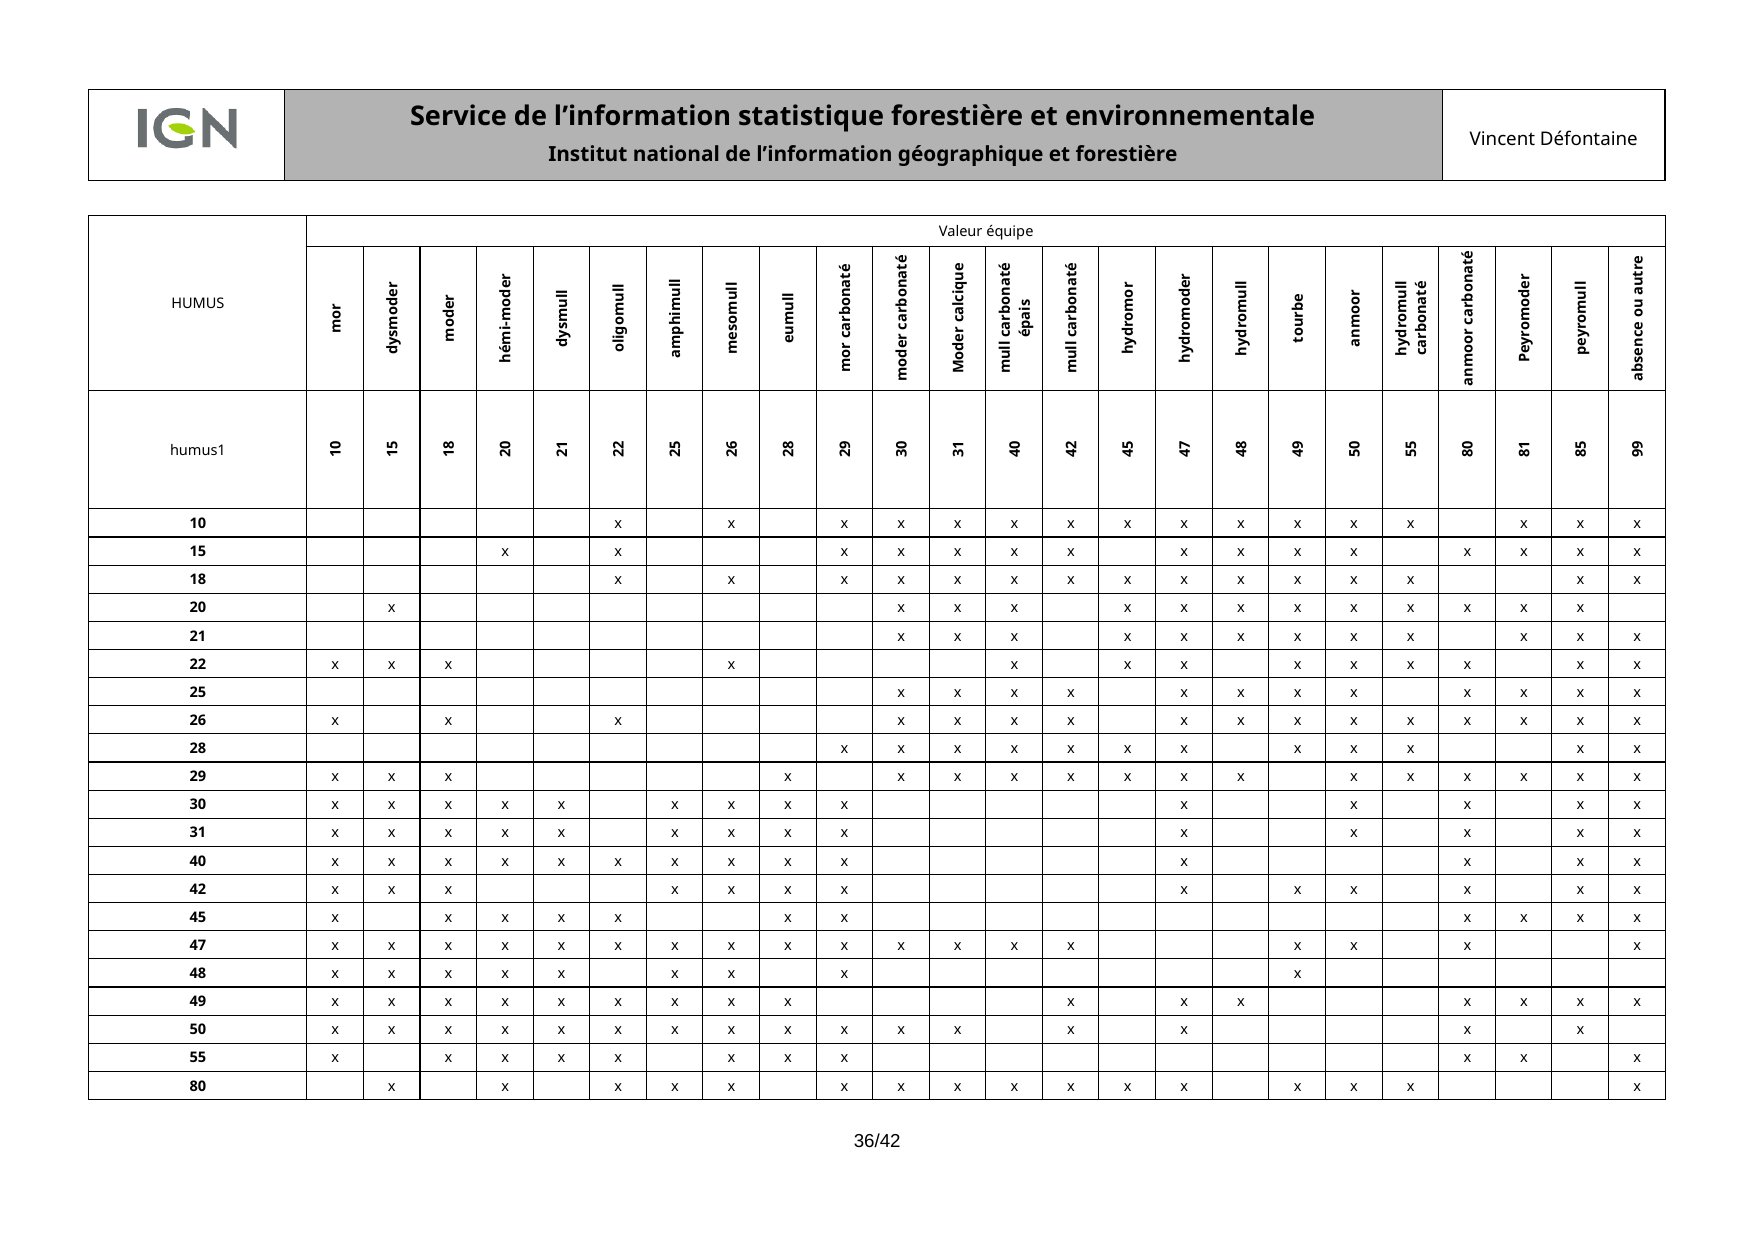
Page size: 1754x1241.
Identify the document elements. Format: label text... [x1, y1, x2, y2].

table_cell 45 [89, 903, 306, 930]
table_cell [703, 763, 759, 789]
table_cell x [307, 903, 363, 930]
table_cell x [1439, 706, 1495, 733]
table_cell [1156, 959, 1212, 986]
table_cell [1099, 706, 1155, 733]
table_cell [477, 678, 533, 705]
table_cell x [590, 1072, 646, 1099]
table_cell [703, 734, 759, 761]
table_cell [1099, 988, 1155, 1014]
table_cell x [307, 763, 363, 789]
table_cell x [1383, 594, 1438, 621]
table_cell x [1609, 734, 1665, 761]
table_cell x [1156, 791, 1212, 818]
table_cell mull carbonaté [1043, 247, 1098, 390]
table_cell x [986, 538, 1042, 564]
table_cell x [477, 1072, 533, 1099]
table_cell x [1269, 566, 1325, 593]
table_cell [647, 650, 702, 677]
table_cell x [930, 706, 985, 733]
table_cell x [1099, 1072, 1155, 1099]
table_cell [1043, 875, 1098, 902]
table_cell [1269, 1044, 1325, 1071]
table_cell x [986, 678, 1042, 705]
table_cell x [421, 959, 476, 986]
table_cell x [421, 791, 476, 818]
table_cell [534, 566, 589, 593]
table_cell x [986, 931, 1042, 958]
table_cell [1099, 959, 1155, 986]
table_cell x [534, 988, 589, 1014]
table_cell [1552, 959, 1608, 986]
table_cell [534, 538, 589, 564]
table_cell x [1552, 594, 1608, 621]
table_cell 48 [89, 959, 306, 986]
table_cell [1213, 903, 1268, 930]
table_cell x [307, 847, 363, 874]
table_cell [647, 566, 702, 593]
table_cell x [1156, 678, 1212, 705]
table_cell [1269, 847, 1325, 874]
table_cell [1043, 594, 1098, 621]
table_cell [421, 509, 476, 536]
table_cell x [817, 903, 872, 930]
table_cell x [1383, 706, 1438, 733]
table_cell [1609, 959, 1665, 986]
table_cell [307, 509, 363, 536]
table_cell 20 [89, 594, 306, 621]
table_cell [1099, 903, 1155, 930]
table_cell x [307, 819, 363, 846]
table_cell x [534, 931, 589, 958]
table_cell x [1156, 622, 1212, 649]
table_cell [760, 678, 816, 705]
table_cell [307, 622, 363, 649]
table_cell [760, 959, 816, 986]
table_cell x [986, 706, 1042, 733]
table_cell x [421, 1044, 476, 1071]
table_cell [421, 594, 476, 621]
table_cell x [930, 734, 985, 761]
table_cell [873, 847, 929, 874]
table_cell x [930, 566, 985, 593]
table_cell x [703, 791, 759, 818]
table_cell x [590, 931, 646, 958]
table_cell [1439, 622, 1495, 649]
table_cell x [1156, 734, 1212, 761]
table_cell x [1213, 566, 1268, 593]
table_cell 40 [89, 847, 306, 874]
table_cell x [590, 903, 646, 930]
table_cell [1439, 959, 1495, 986]
table_cell 21 [534, 391, 589, 508]
picture [121, 94, 253, 162]
table_cell x [986, 566, 1042, 593]
table_cell [1326, 1044, 1382, 1071]
table_cell x [760, 847, 816, 874]
table_cell x [873, 622, 929, 649]
table_cell [1439, 1072, 1495, 1099]
table_cell x [873, 678, 929, 705]
table_cell x [1439, 819, 1495, 846]
table_cell [817, 706, 872, 733]
table_cell [590, 678, 646, 705]
table_cell x [1326, 791, 1382, 818]
table_cell x [1496, 509, 1551, 536]
table_cell x [364, 791, 419, 818]
table_cell 22 [89, 650, 306, 677]
table_cell x [930, 538, 985, 564]
table_cell x [1213, 706, 1268, 733]
table_cell x [1213, 678, 1268, 705]
table_cell [421, 566, 476, 593]
table_cell x [1156, 1072, 1212, 1099]
table_cell [986, 791, 1042, 818]
table_cell x [534, 791, 589, 818]
table_cell [1269, 791, 1325, 818]
table_cell [1099, 931, 1155, 958]
table_cell x [1552, 847, 1608, 874]
table_cell x [1609, 1044, 1665, 1071]
table_cell [647, 509, 702, 536]
table_cell x [534, 1044, 589, 1071]
table_cell [534, 763, 589, 789]
table_cell [1213, 875, 1268, 902]
table_cell x [930, 678, 985, 705]
table_cell [1383, 791, 1438, 818]
table_cell [534, 678, 589, 705]
table_cell 42 [1043, 391, 1098, 508]
table_cell x [1439, 594, 1495, 621]
table_cell x [307, 931, 363, 958]
table_cell [703, 678, 759, 705]
table_cell [930, 650, 985, 677]
table_cell x [1156, 1016, 1212, 1043]
table_cell x [647, 791, 702, 818]
table_cell x [477, 791, 533, 818]
table_cell x [590, 1044, 646, 1071]
table_cell [930, 791, 985, 818]
table_cell [534, 622, 589, 649]
table_cell x [590, 847, 646, 874]
table_cell [1496, 819, 1551, 846]
table_cell x [817, 847, 872, 874]
table_cell x [817, 734, 872, 761]
table_cell [1043, 791, 1098, 818]
table_cell x [364, 875, 419, 902]
table_cell x [930, 1016, 985, 1043]
table_cell x [1099, 763, 1155, 789]
table_cell 49 [89, 988, 306, 1014]
table_cell x [1043, 988, 1098, 1014]
table_cell x [1609, 875, 1665, 902]
table_cell x [1383, 650, 1438, 677]
table_cell x [1439, 847, 1495, 874]
table_cell [477, 706, 533, 733]
table_cell [1383, 988, 1438, 1014]
table_cell x [1043, 1072, 1098, 1099]
table_cell 42 [89, 875, 306, 902]
table_cell 26 [703, 391, 759, 508]
table_cell [534, 706, 589, 733]
table_cell [930, 903, 985, 930]
table_cell x [1326, 931, 1382, 958]
table_cell x [1213, 763, 1268, 789]
table_cell [1383, 678, 1438, 705]
table_cell x [1156, 988, 1212, 1014]
table_cell x [534, 819, 589, 846]
table_cell x [1439, 931, 1495, 958]
table_cell 28 [760, 391, 816, 508]
table_cell [930, 847, 985, 874]
table_cell [1496, 650, 1551, 677]
table_cell mull carbonaté épais [986, 247, 1042, 390]
table_cell x [703, 988, 759, 1014]
table_cell x [1439, 650, 1495, 677]
table_cell [477, 763, 533, 789]
table_cell x [1043, 1016, 1098, 1043]
table_cell [986, 959, 1042, 986]
table_cell x [1439, 1044, 1495, 1071]
table_cell x [1439, 538, 1495, 564]
table_cell [930, 959, 985, 986]
table_cell 29 [89, 763, 306, 789]
table_cell x [986, 650, 1042, 677]
table_cell x [1326, 622, 1382, 649]
table_cell x [1213, 988, 1268, 1014]
table_cell [1213, 1016, 1268, 1043]
table_cell hydromull carbonaté [1383, 247, 1438, 390]
table_cell 85 [1552, 391, 1608, 508]
table_cell x [1156, 509, 1212, 536]
table_cell [873, 819, 929, 846]
table_cell x [1269, 678, 1325, 705]
table_cell x [647, 1072, 702, 1099]
table_cell x [1156, 566, 1212, 593]
table_cell x [1496, 706, 1551, 733]
table_cell x [421, 931, 476, 958]
table_cell [1269, 903, 1325, 930]
table_cell x [873, 1016, 929, 1043]
table_cell hydromull [1213, 247, 1268, 390]
table_cell [590, 594, 646, 621]
table_cell x [1383, 622, 1438, 649]
table_cell x [1439, 875, 1495, 902]
table_cell x [873, 734, 929, 761]
table_cell x [1326, 509, 1382, 536]
table_cell x [1552, 819, 1608, 846]
table_cell [930, 988, 985, 1014]
table_cell [986, 819, 1042, 846]
table_cell [703, 594, 759, 621]
table_cell [1439, 566, 1495, 593]
table_cell x [534, 1016, 589, 1043]
table_cell x [873, 538, 929, 564]
table_cell x [307, 1016, 363, 1043]
table_cell 18 [421, 391, 476, 508]
table_cell x [590, 509, 646, 536]
table_cell [873, 650, 929, 677]
table_cell Peyromoder [1496, 247, 1551, 390]
table_cell [1099, 1044, 1155, 1071]
table_cell x [1269, 959, 1325, 986]
table_cell x [421, 763, 476, 789]
table_cell [1213, 931, 1268, 958]
table_cell 99 [1609, 391, 1665, 508]
table_cell [421, 678, 476, 705]
table_cell x [930, 931, 985, 958]
table_cell [760, 1072, 816, 1099]
table_cell [986, 903, 1042, 930]
table_cell x [817, 875, 872, 902]
table_cell [703, 622, 759, 649]
table_cell x [986, 622, 1042, 649]
table_cell x [1496, 678, 1551, 705]
table_cell x [364, 650, 419, 677]
table_cell x [1326, 706, 1382, 733]
table_cell x [1439, 988, 1495, 1014]
table_cell x [1552, 1016, 1608, 1043]
table_cell x [930, 509, 985, 536]
table_cell [1213, 791, 1268, 818]
table_cell x [986, 509, 1042, 536]
table_cell x [817, 1016, 872, 1043]
table_cell x [817, 538, 872, 564]
table_cell [873, 875, 929, 902]
table_cell x [930, 1072, 985, 1099]
table_cell [1043, 819, 1098, 846]
table_cell x [703, 1072, 759, 1099]
table_cell [1383, 959, 1438, 986]
table_cell x [1609, 566, 1665, 593]
table_cell [986, 1044, 1042, 1071]
table_cell x [307, 1044, 363, 1071]
table_cell x [421, 875, 476, 902]
table_cell [930, 1044, 985, 1071]
table_cell [364, 622, 419, 649]
table_cell [1269, 763, 1325, 789]
table_cell x [1326, 1072, 1382, 1099]
table_cell [1496, 959, 1551, 986]
table_cell [1439, 509, 1495, 536]
table_cell x [1156, 706, 1212, 733]
table_cell [647, 903, 702, 930]
table_cell [590, 791, 646, 818]
table_cell x [421, 988, 476, 1014]
table_cell 81 [1496, 391, 1551, 508]
table_cell 80 [1439, 391, 1495, 508]
table_cell [534, 650, 589, 677]
table_cell moder carbonaté [873, 247, 929, 390]
table_cell x [1269, 706, 1325, 733]
table_cell peyromull [1552, 247, 1608, 390]
table_cell [307, 1072, 363, 1099]
table_cell [647, 706, 702, 733]
table_cell 40 [986, 391, 1042, 508]
table_cell x [1326, 594, 1382, 621]
table_cell x [817, 1072, 872, 1099]
table_cell mor [307, 247, 363, 390]
table_cell x [1326, 678, 1382, 705]
table_cell x [1552, 622, 1608, 649]
table_cell x [1552, 706, 1608, 733]
table_cell [873, 903, 929, 930]
table_cell [760, 706, 816, 733]
table_cell [590, 959, 646, 986]
table_cell 15 [89, 538, 306, 564]
table_cell [647, 734, 702, 761]
table_cell humus1 [89, 391, 306, 508]
table_cell [1213, 847, 1268, 874]
table_cell [1099, 847, 1155, 874]
table_cell x [364, 763, 419, 789]
table_cell x [817, 1044, 872, 1071]
table_cell [1609, 1016, 1665, 1043]
table_cell [1326, 847, 1382, 874]
table_cell x [1609, 903, 1665, 930]
table_cell x [1156, 875, 1212, 902]
table_cell x [534, 959, 589, 986]
table_cell [1383, 1016, 1438, 1043]
table_cell x [1496, 988, 1551, 1014]
table_cell x [1043, 931, 1098, 958]
table_cell x [1156, 763, 1212, 789]
table_cell [1439, 734, 1495, 761]
table_cell [1099, 1016, 1155, 1043]
table_cell [817, 763, 872, 789]
table_cell x [1439, 903, 1495, 930]
table_cell [703, 706, 759, 733]
table_cell x [421, 1016, 476, 1043]
table_cell x [986, 1072, 1042, 1099]
table_cell x [760, 791, 816, 818]
table_cell [1326, 959, 1382, 986]
table_cell x [477, 931, 533, 958]
table_cell x [364, 931, 419, 958]
table_cell [590, 622, 646, 649]
table_cell x [760, 1016, 816, 1043]
table_cell x [1099, 734, 1155, 761]
table_cell x [1496, 622, 1551, 649]
table_cell x [421, 847, 476, 874]
table_cell x [1496, 594, 1551, 621]
table_cell [477, 734, 533, 761]
table_cell x [817, 566, 872, 593]
table_cell [364, 538, 419, 564]
table_cell [647, 594, 702, 621]
table_cell x [477, 903, 533, 930]
table_cell x [1156, 538, 1212, 564]
table_cell 45 [1099, 391, 1155, 508]
table_cell 30 [873, 391, 929, 508]
table_cell x [1552, 791, 1608, 818]
table_cell [760, 538, 816, 564]
table_cell [1496, 875, 1551, 902]
table_cell x [1383, 566, 1438, 593]
table_cell 15 [364, 391, 419, 508]
table_cell x [1099, 622, 1155, 649]
table_cell 25 [647, 391, 702, 508]
table_cell x [1552, 875, 1608, 902]
table_cell [364, 706, 419, 733]
table_cell x [986, 594, 1042, 621]
table_cell hydromor [1099, 247, 1155, 390]
table_cell x [1156, 594, 1212, 621]
table_cell 25 [89, 678, 306, 705]
table_cell x [1099, 566, 1155, 593]
table_cell x [817, 931, 872, 958]
table_cell x [703, 847, 759, 874]
table_cell 80 [89, 1072, 306, 1099]
table_cell x [930, 622, 985, 649]
table_cell x [590, 988, 646, 1014]
table_cell x [703, 566, 759, 593]
table_cell x [1609, 622, 1665, 649]
table_cell [307, 538, 363, 564]
table_cell 47 [89, 931, 306, 958]
table_cell [1156, 903, 1212, 930]
table_cell x [873, 509, 929, 536]
table_cell x [1552, 763, 1608, 789]
table_cell 28 [89, 734, 306, 761]
table_cell x [1269, 594, 1325, 621]
table_cell x [1496, 763, 1551, 789]
table_cell x [421, 903, 476, 930]
table_cell [817, 650, 872, 677]
table_cell x [760, 931, 816, 958]
table_cell [647, 678, 702, 705]
table_cell [703, 903, 759, 930]
table_cell x [1496, 903, 1551, 930]
table_cell [590, 819, 646, 846]
table_cell x [477, 959, 533, 986]
table_cell x [703, 1044, 759, 1071]
table_cell [307, 594, 363, 621]
table_cell [1043, 903, 1098, 930]
table_cell [1099, 678, 1155, 705]
table_cell x [1269, 931, 1325, 958]
table_cell x [1269, 622, 1325, 649]
table_cell [760, 650, 816, 677]
table_cell x [986, 734, 1042, 761]
table_cell [1383, 819, 1438, 846]
table_cell x [1213, 594, 1268, 621]
table_cell dysmoder [364, 247, 419, 390]
table_cell x [1552, 988, 1608, 1014]
table_cell [477, 650, 533, 677]
table_cell x [703, 1016, 759, 1043]
table_cell eumull [760, 247, 816, 390]
table_cell x [1609, 791, 1665, 818]
table_cell [1099, 791, 1155, 818]
table_cell x [477, 819, 533, 846]
table_cell [534, 594, 589, 621]
table_cell [1213, 734, 1268, 761]
table_cell [1383, 931, 1438, 958]
table_cell [647, 763, 702, 789]
table_cell x [1552, 566, 1608, 593]
table_cell x [1269, 734, 1325, 761]
table_cell x [1326, 734, 1382, 761]
table_cell x [817, 509, 872, 536]
table_cell x [1269, 538, 1325, 564]
table_cell x [817, 959, 872, 986]
table_cell x [1156, 650, 1212, 677]
table_cell x [647, 988, 702, 1014]
table_cell [590, 734, 646, 761]
table_cell x [307, 988, 363, 1014]
table_cell [1099, 819, 1155, 846]
table_cell 29 [817, 391, 872, 508]
table_cell [1496, 1016, 1551, 1043]
table_cell x [703, 650, 759, 677]
table_cell x [817, 791, 872, 818]
table_cell x [873, 1072, 929, 1099]
table_cell x [477, 538, 533, 564]
table_cell x [873, 706, 929, 733]
table_cell dysmull [534, 247, 589, 390]
table_cell [1326, 988, 1382, 1014]
table_cell 31 [930, 391, 985, 508]
table_cell x [534, 847, 589, 874]
table_cell x [590, 706, 646, 733]
table_cell [1383, 538, 1438, 564]
table_cell x [930, 594, 985, 621]
table_cell tourbe [1269, 247, 1325, 390]
table_cell x [1496, 538, 1551, 564]
table_cell [1496, 1072, 1551, 1099]
table_cell anmoor [1326, 247, 1382, 390]
table_cell x [307, 650, 363, 677]
table_cell [534, 509, 589, 536]
table_cell [364, 678, 419, 705]
table_cell [1213, 819, 1268, 846]
table_cell x [1213, 509, 1268, 536]
table_cell [1043, 1044, 1098, 1071]
table_cell x [307, 959, 363, 986]
table_cell x [703, 931, 759, 958]
table_cell x [760, 763, 816, 789]
table_cell [647, 622, 702, 649]
table_cell x [1326, 538, 1382, 564]
table_cell x [1552, 678, 1608, 705]
table_cell amphimull [647, 247, 702, 390]
table_cell x [307, 706, 363, 733]
table_cell x [477, 988, 533, 1014]
table_cell [1383, 903, 1438, 930]
table_cell x [1552, 509, 1608, 536]
table_cell [1213, 1072, 1268, 1099]
table_cell x [1156, 819, 1212, 846]
table_cell [364, 903, 419, 930]
table_cell 30 [89, 791, 306, 818]
table_cell x [647, 931, 702, 958]
table_cell x [760, 1044, 816, 1071]
table_cell x [1383, 509, 1438, 536]
table_cell x [1099, 650, 1155, 677]
table_cell [1496, 931, 1551, 958]
table_cell [590, 763, 646, 789]
table_cell [1552, 931, 1608, 958]
table_cell [873, 791, 929, 818]
table_cell x [1269, 875, 1325, 902]
table_cell 22 [590, 391, 646, 508]
table_cell [1496, 791, 1551, 818]
table_cell [930, 819, 985, 846]
table_cell [1552, 1072, 1608, 1099]
table_cell [1156, 1044, 1212, 1071]
table_cell x [307, 791, 363, 818]
table_cell x [1609, 988, 1665, 1014]
table_cell x [873, 566, 929, 593]
table_cell [647, 538, 702, 564]
table_cell x [1609, 931, 1665, 958]
table_cell [1383, 875, 1438, 902]
table_cell [477, 509, 533, 536]
table_cell x [1043, 566, 1098, 593]
table_cell x [647, 959, 702, 986]
table_cell x [703, 819, 759, 846]
table_cell x [364, 959, 419, 986]
table_cell [1099, 538, 1155, 564]
table_cell x [1439, 1016, 1495, 1043]
table_cell [1099, 875, 1155, 902]
table_cell x [590, 1016, 646, 1043]
table_cell [986, 988, 1042, 1014]
table_cell [534, 875, 589, 902]
table_cell x [1269, 1072, 1325, 1099]
table_cell x [1213, 622, 1268, 649]
table_cell x [1326, 763, 1382, 789]
table_cell x [1609, 763, 1665, 789]
table_cell [307, 566, 363, 593]
table_cell [703, 538, 759, 564]
table_cell x [760, 988, 816, 1014]
table_cell x [1609, 538, 1665, 564]
table_cell x [1326, 650, 1382, 677]
table_cell x [364, 988, 419, 1014]
table_cell [1496, 734, 1551, 761]
table_cell x [590, 566, 646, 593]
table_cell x [1552, 538, 1608, 564]
table_cell x [307, 875, 363, 902]
table_cell [421, 734, 476, 761]
table_cell [1326, 1016, 1382, 1043]
table_cell [1326, 903, 1382, 930]
table_cell x [1383, 734, 1438, 761]
table_cell [364, 734, 419, 761]
table_cell x [873, 763, 929, 789]
table_cell [1213, 959, 1268, 986]
table_cell x [647, 1016, 702, 1043]
table_cell [1383, 847, 1438, 874]
table_cell [1552, 1044, 1608, 1071]
table_cell [477, 566, 533, 593]
table_cell x [647, 819, 702, 846]
table_cell 47 [1156, 391, 1212, 508]
table_cell x [703, 509, 759, 536]
table_cell [364, 1044, 419, 1071]
table_cell 49 [1269, 391, 1325, 508]
table_cell [873, 988, 929, 1014]
table_cell x [1326, 566, 1382, 593]
table_cell x [647, 847, 702, 874]
table_cell x [534, 903, 589, 930]
table_cell x [364, 819, 419, 846]
table_cell [307, 734, 363, 761]
table_cell x [873, 931, 929, 958]
table_cell [873, 959, 929, 986]
table_cell x [1609, 678, 1665, 705]
table_cell x [477, 1044, 533, 1071]
table_cell hydromoder [1156, 247, 1212, 390]
table_cell x [477, 847, 533, 874]
table_cell x [1099, 509, 1155, 536]
table_cell [1383, 1044, 1438, 1071]
table_cell x [817, 819, 872, 846]
table_cell [1043, 959, 1098, 986]
table_cell x [477, 1016, 533, 1043]
table_cell [421, 1072, 476, 1099]
table_cell x [1269, 509, 1325, 536]
table_header HUMUS [89, 216, 306, 390]
table_cell moder [421, 247, 476, 390]
table_cell 20 [477, 391, 533, 508]
table_cell x [1043, 734, 1098, 761]
table_cell mor carbonaté [817, 247, 872, 390]
table_cell x [1383, 763, 1438, 789]
table_cell [760, 509, 816, 536]
table_cell 26 [89, 706, 306, 733]
table_cell 50 [89, 1016, 306, 1043]
table_cell 48 [1213, 391, 1268, 508]
table_cell x [421, 706, 476, 733]
table_cell mesomull [703, 247, 759, 390]
table_cell [986, 1016, 1042, 1043]
table_cell [760, 734, 816, 761]
table_cell [590, 650, 646, 677]
table_cell [1156, 931, 1212, 958]
table_cell [477, 594, 533, 621]
table_cell [986, 875, 1042, 902]
table_cell x [1043, 678, 1098, 705]
table_cell 18 [89, 566, 306, 593]
table_cell x [1383, 1072, 1438, 1099]
table_cell Moder calcique [930, 247, 985, 390]
table_cell x [421, 650, 476, 677]
table_cell 21 [89, 622, 306, 649]
table_cell 50 [1326, 391, 1382, 508]
table_cell x [364, 594, 419, 621]
table_cell x [986, 763, 1042, 789]
table_header Valeur équipe [307, 216, 1665, 246]
table_cell [1043, 847, 1098, 874]
table_cell x [1439, 763, 1495, 789]
table_cell x [364, 1016, 419, 1043]
table_cell x [1043, 509, 1098, 536]
table_cell [1609, 594, 1665, 621]
table_cell [817, 678, 872, 705]
table_cell 10 [89, 509, 306, 536]
table_cell [1043, 650, 1098, 677]
table_cell x [647, 875, 702, 902]
table_cell x [364, 1072, 419, 1099]
table_cell x [1043, 538, 1098, 564]
table_cell x [1609, 847, 1665, 874]
table_cell [930, 875, 985, 902]
table_cell x [1099, 594, 1155, 621]
table_cell [647, 1044, 702, 1071]
table_cell x [1552, 650, 1608, 677]
table_cell [817, 594, 872, 621]
table_cell [477, 622, 533, 649]
table_cell x [930, 763, 985, 789]
table_cell x [703, 875, 759, 902]
table_cell [760, 622, 816, 649]
table_cell [534, 1072, 589, 1099]
table_cell x [1043, 763, 1098, 789]
table_cell [1269, 988, 1325, 1014]
table_cell x [873, 594, 929, 621]
table_cell x [1552, 734, 1608, 761]
table_cell [760, 566, 816, 593]
table_cell x [1439, 791, 1495, 818]
table_cell x [1609, 1072, 1665, 1099]
table_cell [817, 988, 872, 1014]
table_cell x [364, 847, 419, 874]
table_cell x [1156, 847, 1212, 874]
table_cell x [1496, 1044, 1551, 1071]
table_cell x [1269, 650, 1325, 677]
table_cell x [1609, 650, 1665, 677]
table_cell anmoor carbonaté [1439, 247, 1495, 390]
table_cell [1269, 1016, 1325, 1043]
table_cell [421, 538, 476, 564]
table_cell x [1609, 706, 1665, 733]
table_cell x [1043, 706, 1098, 733]
table_cell x [1213, 538, 1268, 564]
table_cell [760, 594, 816, 621]
table_cell x [1609, 509, 1665, 536]
table_cell 55 [1383, 391, 1438, 508]
table_cell absence ou autre [1609, 247, 1665, 390]
table_cell x [760, 903, 816, 930]
table_cell x [1439, 678, 1495, 705]
table_cell [364, 509, 419, 536]
table_cell [986, 847, 1042, 874]
table_cell x [1609, 819, 1665, 846]
table_cell [1496, 566, 1551, 593]
table_cell [590, 875, 646, 902]
table_cell [364, 566, 419, 593]
table_cell oligomull [590, 247, 646, 390]
table_cell x [703, 959, 759, 986]
table_cell x [590, 538, 646, 564]
table_cell x [421, 819, 476, 846]
table_cell [1213, 1044, 1268, 1071]
table_cell x [1326, 875, 1382, 902]
table_cell [1213, 650, 1268, 677]
table_cell 31 [89, 819, 306, 846]
table_cell 55 [89, 1044, 306, 1071]
table_cell [477, 875, 533, 902]
table_cell [817, 622, 872, 649]
table_cell [421, 622, 476, 649]
table_cell [307, 678, 363, 705]
table_cell x [760, 819, 816, 846]
table_cell x [760, 875, 816, 902]
table_cell [1043, 622, 1098, 649]
table_cell 10 [307, 391, 363, 508]
table_cell [1496, 847, 1551, 874]
table_cell [534, 734, 589, 761]
table_cell hémi-moder [477, 247, 533, 390]
table_cell x [1552, 903, 1608, 930]
table_cell [873, 1044, 929, 1071]
table_cell x [1326, 819, 1382, 846]
table_cell [1269, 819, 1325, 846]
